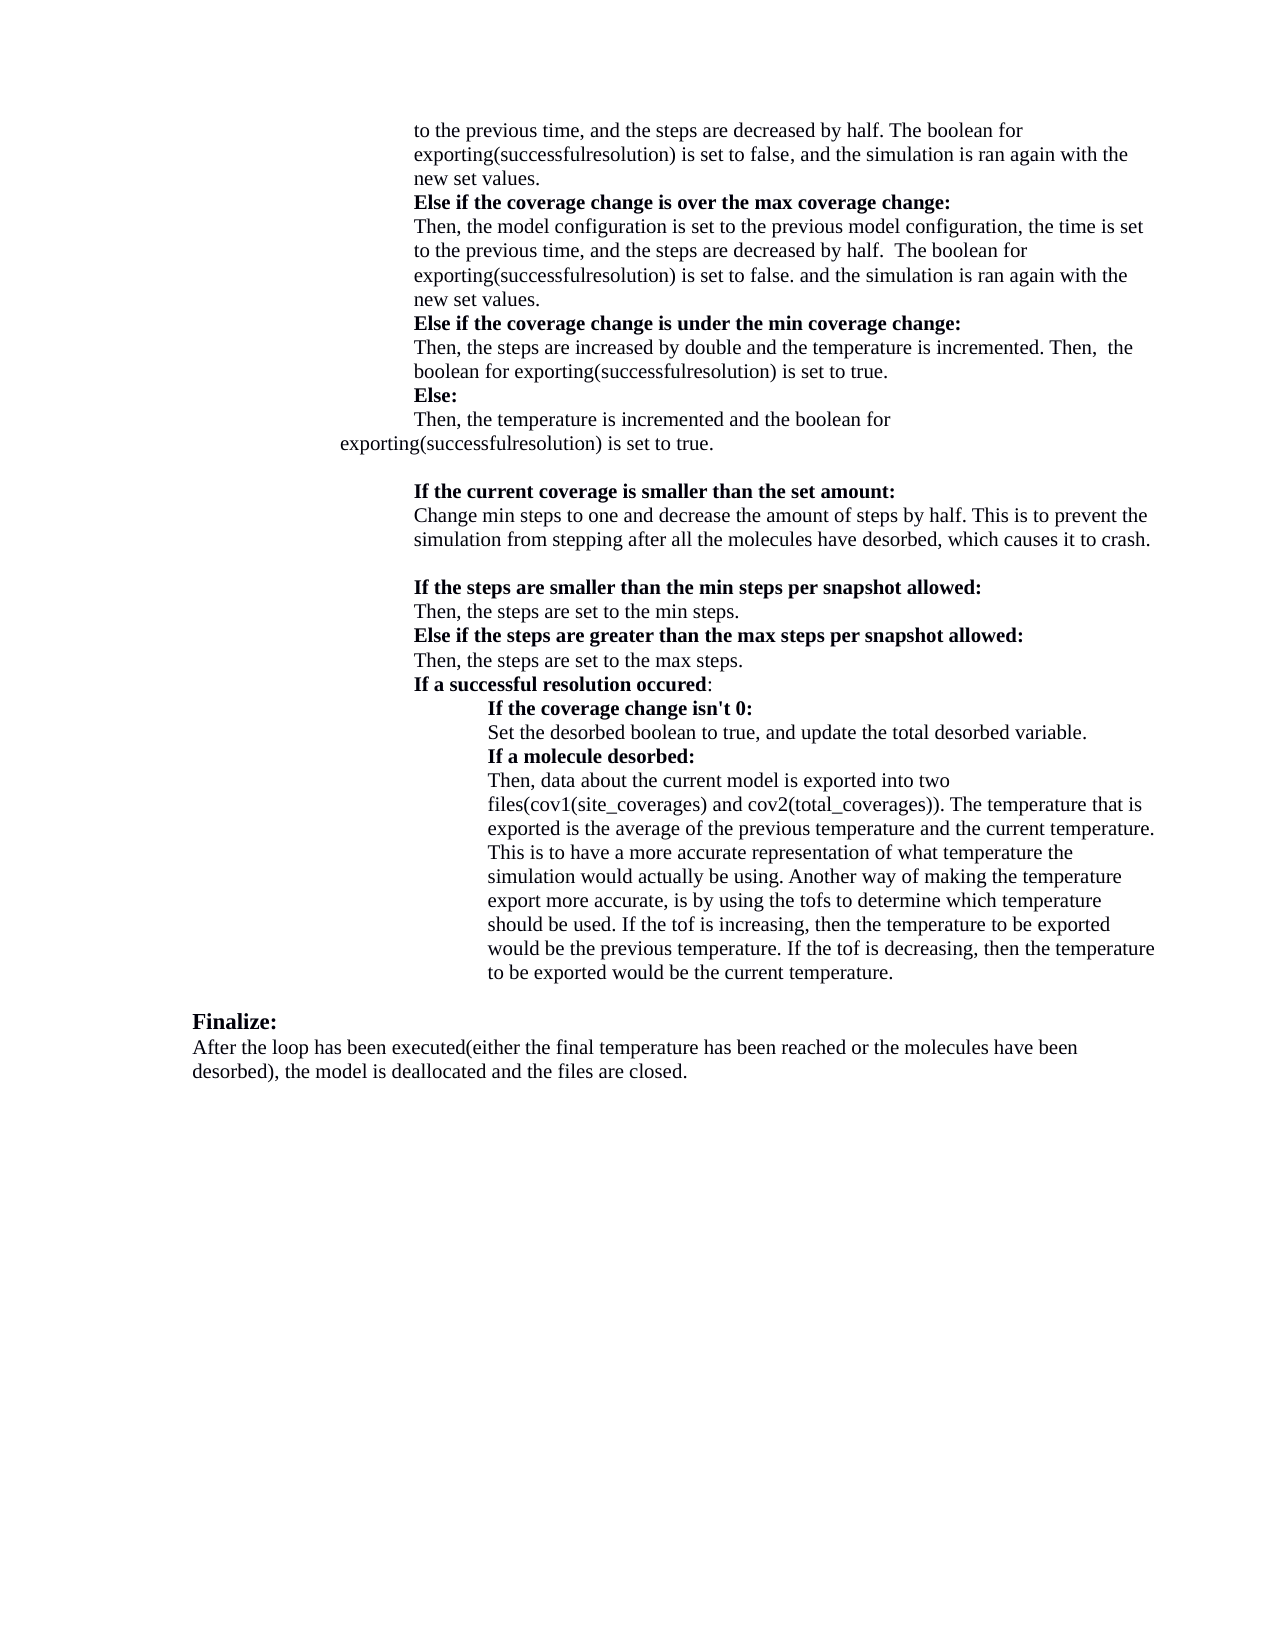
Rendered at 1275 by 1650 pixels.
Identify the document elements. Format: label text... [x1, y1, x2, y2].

text Else: [340, 383, 1157, 407]
text Set the desorbed boolean to true, and update the total desorbed variable. [413, 720, 1157, 744]
text Else if the steps are greater than the max steps per snapshot allowed: [340, 623, 1157, 647]
text Finalize: [192, 1008, 1157, 1035]
text to the previous time, and the steps are decreased by half. The boolean for exporting(successfulresolution) is set to false, and the simulation is ran again with the new set values. [340, 118, 1157, 190]
text Then, the model configuration is set to the previous model configuration, the time is set to the previous time, and the steps are decreased by half. The boolean for exporting(successfulresolution) is set to false. and the simulation is ran again with the new set values. [340, 214, 1157, 311]
text Then, the temperature is incremented and the boolean for exporting(successfulresolution) is set to true. [340, 407, 1157, 455]
text Else if the coverage change is over the max coverage change: [340, 190, 1157, 214]
text Change min steps to one and decrease the amount of steps by half. This is to prevent the simulation from stepping after all the molecules have desorbed, which causes it to crash. [340, 503, 1157, 551]
text If a molecule desorbed: [413, 744, 1157, 768]
text If a successful resolution occured: [413, 672, 1157, 696]
text Then, the steps are set to the min steps. [340, 599, 1157, 623]
text If the steps are smaller than the min steps per snapshot allowed: [340, 575, 1157, 599]
text After the loop has been executed(either the final temperature has been reached or the molecules have been desorbed), the model is deallocated and the files are closed. [118, 1035, 1157, 1083]
text Else if the coverage change is under the min coverage change: [340, 311, 1157, 335]
text Then, the steps are increased by double and the temperature is incremented. Then, the boolean for exporting(successfulresolution) is set to true. [340, 335, 1157, 383]
text Then, data about the current model is exported into two files(cov1(site_coverages) and cov2(total_coverages)). The temperature that is exported is the average of the previous temperature and the current temperature. This is to have a more accurate representation of what temperature the simulation would actually be using. Another way of making the temperature export more accurate, is by using the tofs to determine which temperature should be used. If the tof is increasing, then the temperature to be exported would be the previous temperature. If the tof is decreasing, then the temperature to be exported would be the current temperature. [413, 768, 1157, 984]
text Then, the steps are set to the max steps. [340, 647, 1157, 672]
text If the current coverage is smaller than the set amount: [340, 479, 1157, 503]
text If the coverage change isn't 0: [413, 696, 1157, 720]
